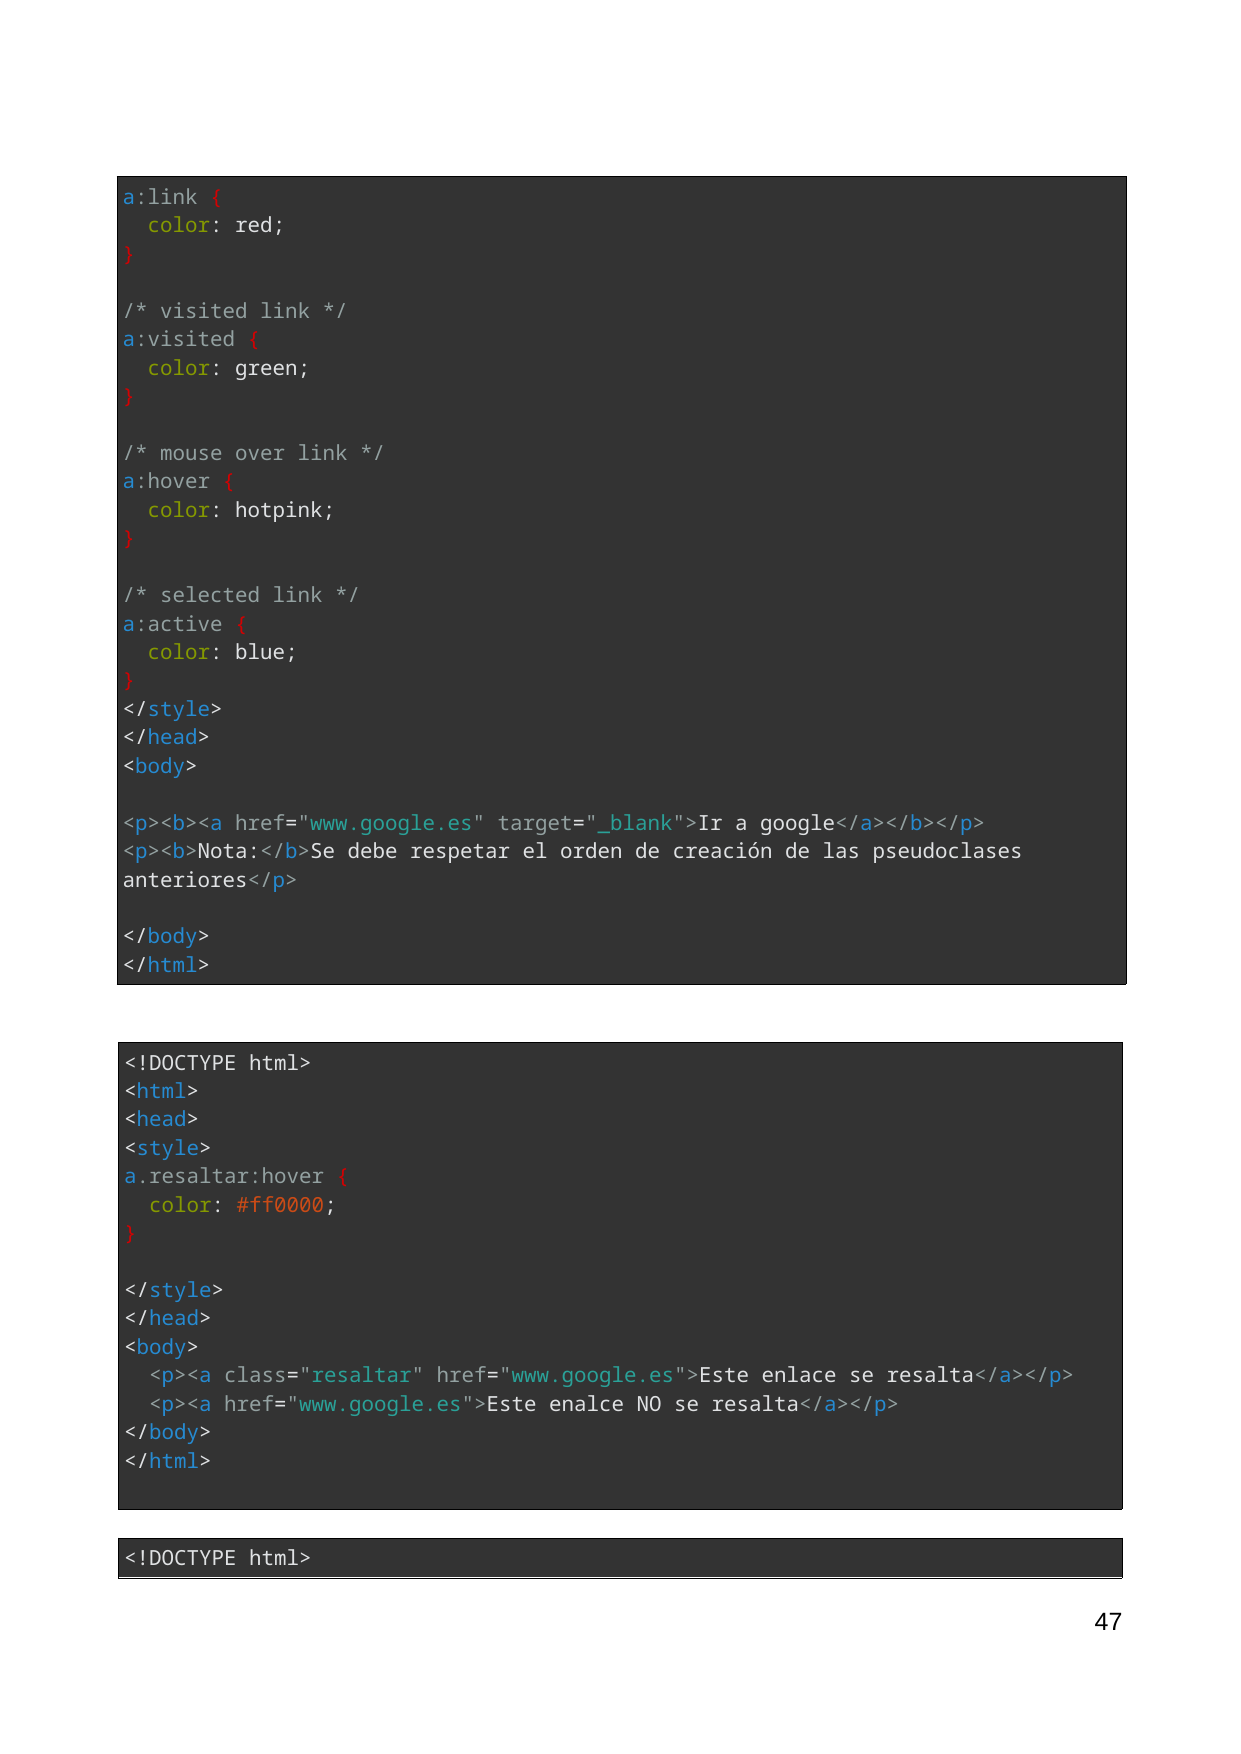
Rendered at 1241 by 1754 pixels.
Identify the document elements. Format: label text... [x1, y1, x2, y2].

table_header a:link { color: red; } /* visited link */ a:visited { color: green; } /* mouse over link */ a:hover { color: hotpink; } /* selected link */ a:active { color: blue; } </style> </head> <body> <p><b><a href="www.google.es" target="_blank">Ir a google</a></b></p> <p><b>Nota:</b>Se debe respetar el orden de creación de las pseudoclases anteriores</p> </body> </html> [118, 177, 1126, 984]
table_header <!DOCTYPE html> <html> <head> <style> a.resaltar:hover { color: #ff0000; } </style> </head> <body> <p><a class="resaltar" href="www.google.es">Este enlace se resalta</a></p> <p><a href="www.google.es">Este enalce NO se resalta</a></p> </body> </html> [119, 1043, 1122, 1509]
table_header <!DOCTYPE html> [119, 1539, 1122, 1577]
